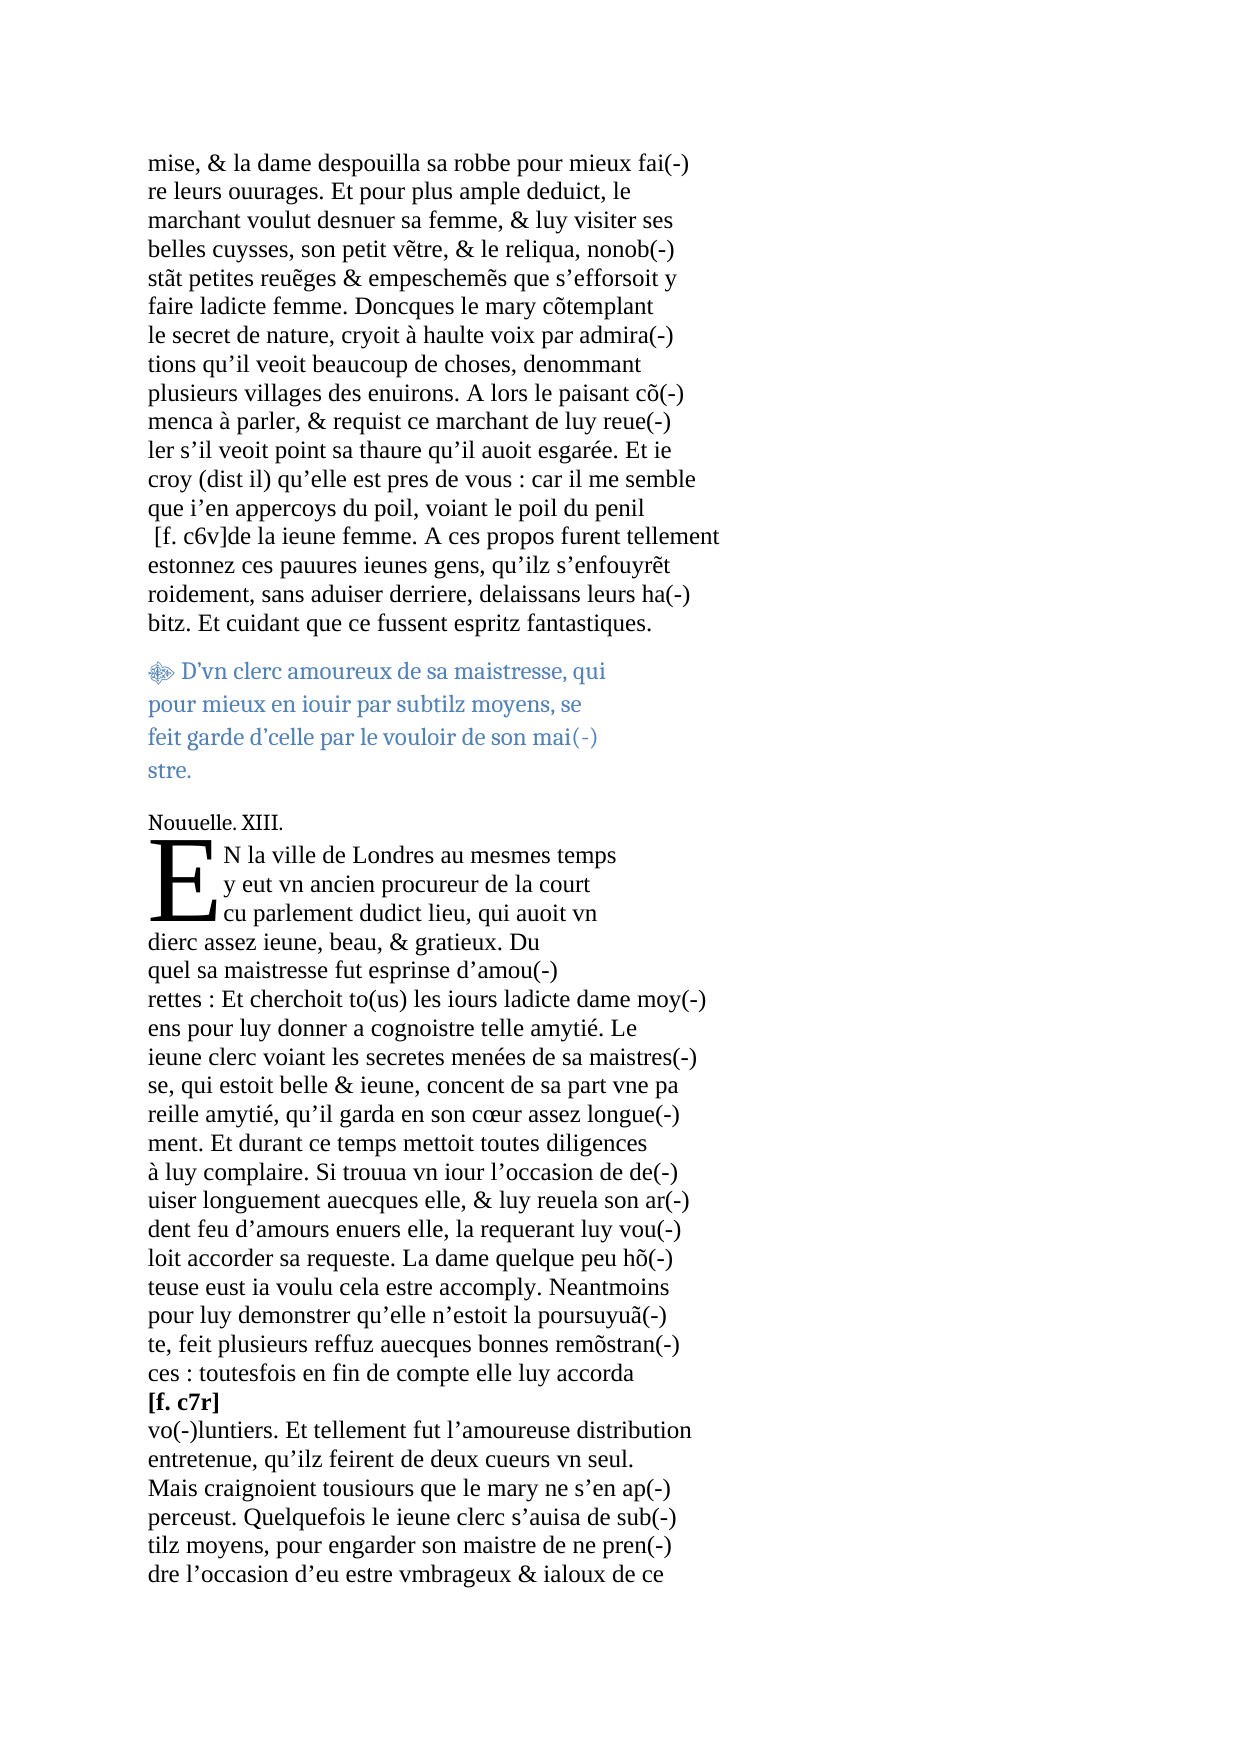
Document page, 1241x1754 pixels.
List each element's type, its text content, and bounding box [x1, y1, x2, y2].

text EN la ville de Londres au mesmes temps y eut vn ancien procureur de la court cu parlement dudict lieu, qui auoit vn dierc assez ieune, beau, & gratieux. Du quel sa maistresse fut esprinse d’amou(-) rettes : Et cherchoit to(us) les iours ladicte dame moy(-) ens pour luy donner a cognoistre telle amytié. Le ieune clerc voiant les secretes menées de sa maistres(-) se, qui estoit belle & ieune, concent de sa part vne pa reille amytié, qu’il garda en son cœur assez longue(-) ment. Et durant ce temps mettoit toutes diligences à luy complaire. Si trouua vn iour l’occasion de de(-) uiser longuement auecques elle, & luy reuela son ar(-) dent feu d’amours enuers elle, la requerant luy vou(-) loit accorder sa requeste. La dame quelque peu hõ(-) teuse eust ia voulu cela estre accomply. Neantmoins pour luy demonstrer qu’elle n’estoit la poursuyuã(-) te, feit plusieurs reffuz auecques bonnes remõstran(-) ces : toutesfois en fin de compte elle luy accorda [f. c7r] vo(-)luntiers. Et tellement fut l’amoureuse distribution entretenue, qu’ilz feirent de deux cueurs vn seul. Mais craignoient tousiours que le mary ne s’en ap(-) perceust. Quelquefois le ieune clerc s’auisa de sub(-) tilz moyens, pour engarder son maistre de ne pren(-) dre l’occasion d’eu estre vmbrageux & ialoux de ce [148, 840, 1093, 1588]
text mise, & la dame despouilla sa robbe pour mieux fai(-) re leurs ouurages. Et pour plus ample deduict, le marchant voulut desnuer sa femme, & luy visiter ses belles cuysses, son petit vẽtre, & le reliqua, nonob(-) stãt petites reuẽges & empeschemẽs que s’efforsoit y faire ladicte femme. Doncques le mary cõtemplant le secret de nature, cryoit à haulte voix par admira(-) tions qu’il veoit beaucoup de choses, denommant plusieurs villages des enuirons. A lors le paisant cõ(-) menca à parler, & requist ce marchant de luy reue(-) ler s’il veoit point sa thaure qu’il auoit esgarée. Et ie croy (dist il) qu’elle est pres de vous : car il me semble que i’en appercoys du poil, voiant le poil du penil [f. c6v]de la ieune femme. A ces propos furent tellement estonnez ces pauures ieunes gens, qu’ilz s’enfouyrẽt roidement, sans aduiser derriere, delaissans leurs ha(-) bitz. Et cuidant que ce fussent espritz fantastiques. [148, 148, 1093, 636]
subtitle ❧ D’vn clerc amoureux de sa maistresse, qui pour mieux en iouir par subtilz moyens, se feit garde d’celle par le vouloir de son mai(-) stre. [148, 657, 1093, 785]
subtitle Nouuelle. XIII. [148, 810, 1093, 836]
